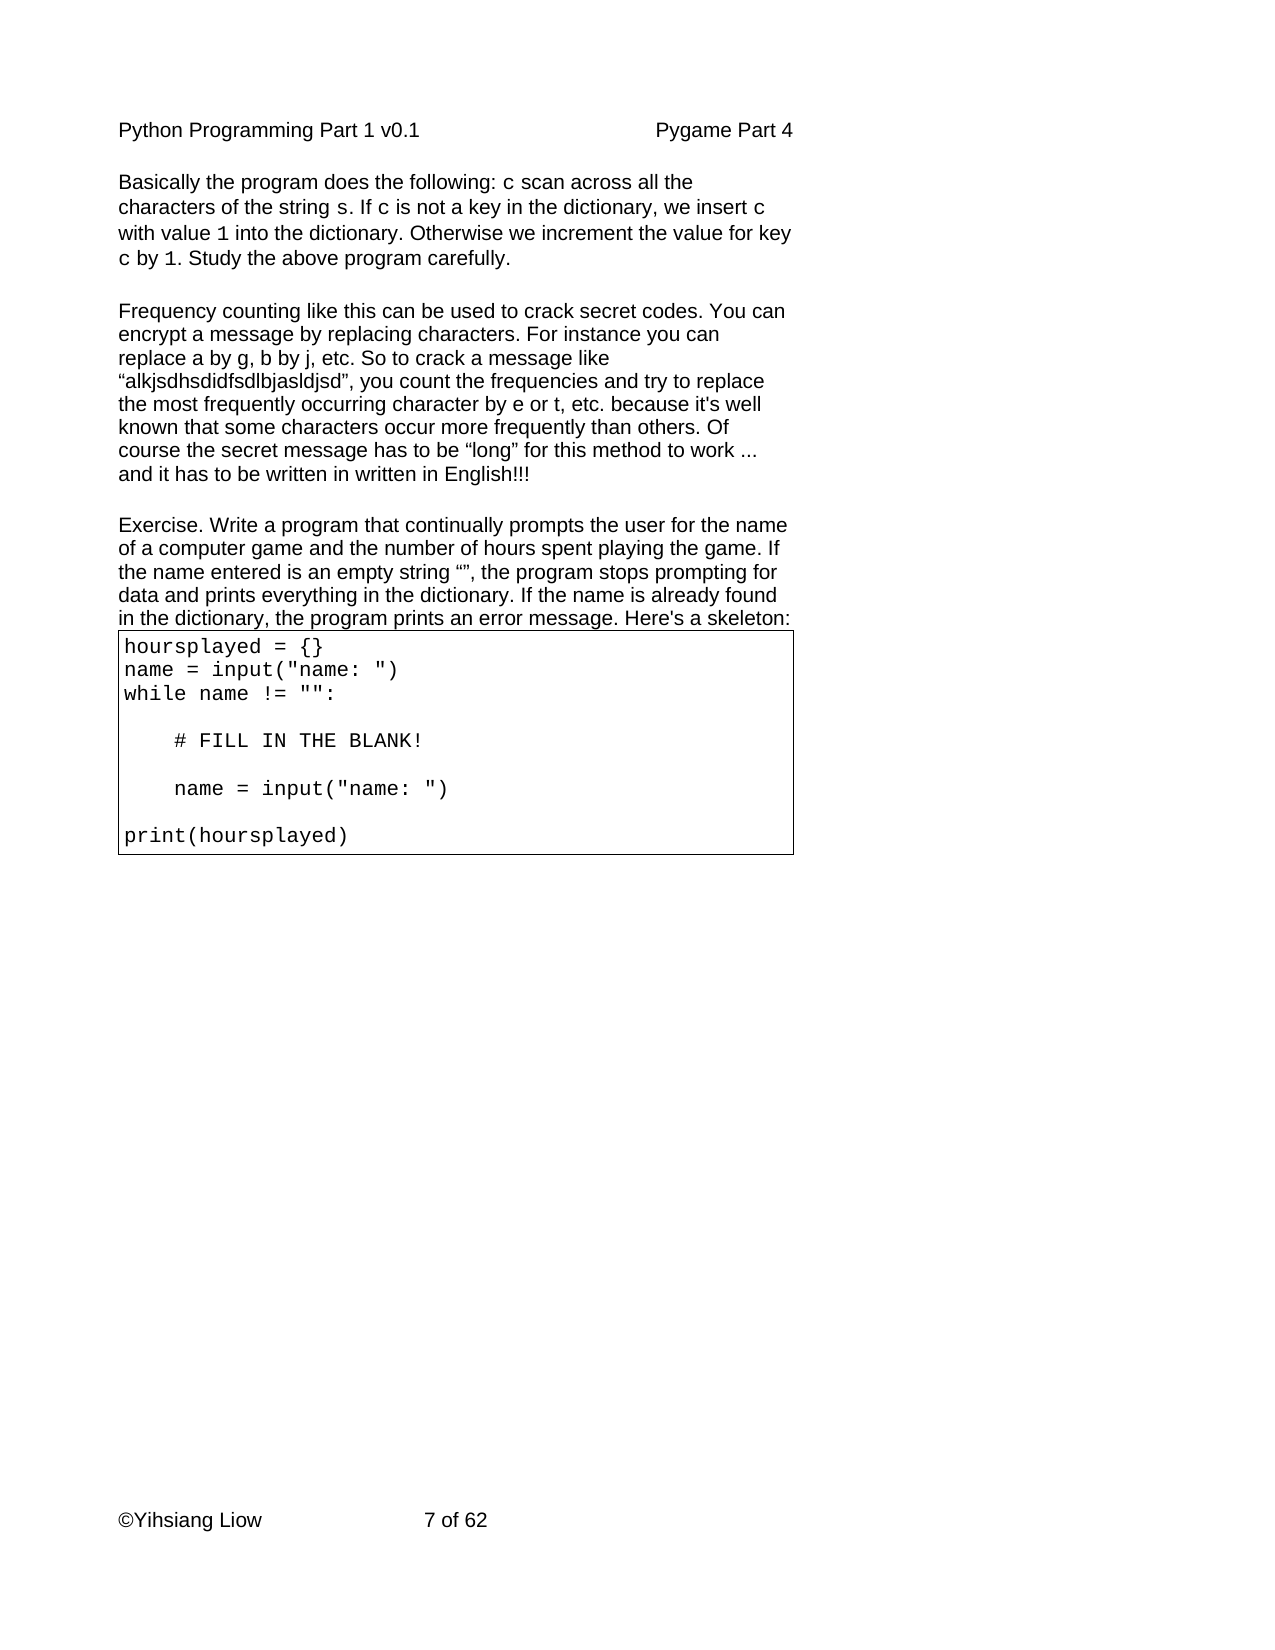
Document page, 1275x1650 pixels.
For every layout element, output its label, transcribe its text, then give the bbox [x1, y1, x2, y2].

text Frequency counting like this can be used to crack secret codes. You can encrypt a message by replacing characters. For instance you can replace a by g, b by j, etc. So to crack a message like “alkjsdhsdidfsdlbjasldjsd”, you count the frequencies and try to replace the most frequently occurring character by e or t, etc. because it's well known that some characters occur more frequently than others. Of course the secret message has to be “long” for this method to work ... and it has to be written in written in English!!! [118, 299, 793, 485]
table_header hoursplayed = {} name = input("name: ") while name != "": # FILL IN THE BLANK! name = input("name: ") print(hoursplayed) [119, 631, 793, 854]
text Exercise. Write a program that continually prompts the user for the name of a computer game and the number of hours spent playing the game. If the name entered is an empty string “”, the program stops prompting for data and prints everything in the dictionary. If the name is already found in the dictionary, the program prints an error message. Here's a skeleton: [118, 514, 793, 630]
text Basically the program does the following: c scan across all the characters of the string s. If c is not a key in the dictionary, we insert c with value 1 into the dictionary. Otherwise we increment the value for key c by 1. Study the above program carefully. [118, 171, 793, 271]
